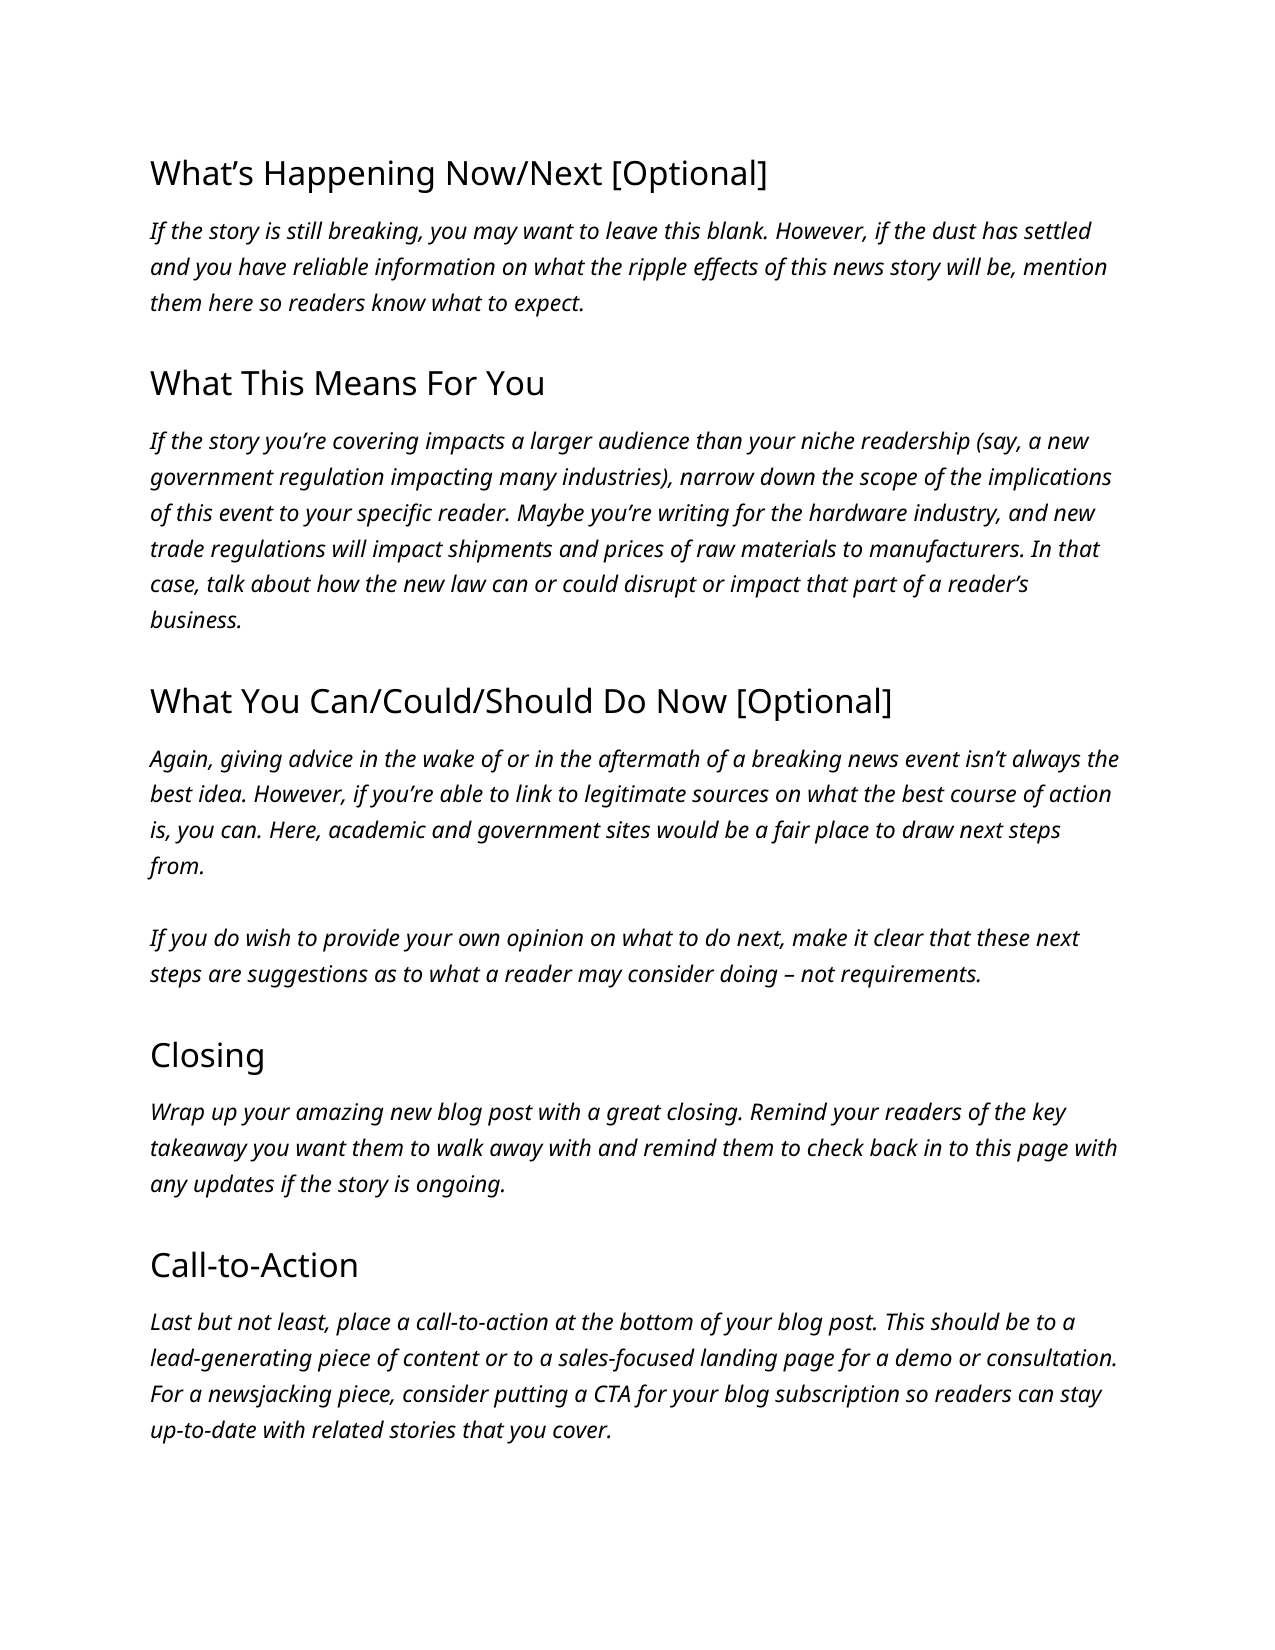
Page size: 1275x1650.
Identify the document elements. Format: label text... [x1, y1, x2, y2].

text Wrap up your amazing new blog post with a great closing. Remind your readers of the key takeaway you want them to walk away with and remind them to check back in to this page with any updates if the story is ongoing. [150, 1096, 1125, 1199]
text If the story you’re covering impacts a larger audience than your niche readership (say, a new government regulation impacting many industries), narrow down the scope of the implications of this event to your specific reader. Maybe you’re writing for the hardware industry, and new trade regulations will impact shipments and prices of raw materials to manufacturers. In that case, talk about how the new law can or could disrupt or impact that part of a reader’s business. [150, 425, 1125, 636]
text If the story is still breaking, you may want to leave this blank. However, if the dust has settled and you have reliable information on what the ripple effects of this news story will be, mention them here so readers know what to expect. [150, 215, 1125, 318]
text If you do wish to provide your own opinion on what to do next, make it clear that these next steps are suggestions as to what a reader may consider doing – not requirements. [150, 922, 1125, 989]
subtitle What This Means For You [150, 360, 1125, 405]
subtitle What You Can/Could/Should Do Now [Optional] [150, 678, 1125, 723]
subtitle Closing [150, 1032, 1125, 1077]
text Last but not least, place a call-to-action at the bottom of your blog post. This should be to a lead-generating piece of content or to a sales-focused landing page for a demo or consultation. For a newsjacking piece, consider putting a CTA for your blog subscription so readers can stay up-to-date with related stories that you cover. [150, 1306, 1125, 1445]
subtitle Call-to-Action [150, 1242, 1125, 1287]
text Again, giving advice in the wake of or in the aftermath of a breaking news event isn’t always the best idea. However, if you’re able to link to legitimate sources on what the best course of action is, you can. Here, academic and government sites would be a fair place to draw next steps from. [150, 742, 1125, 882]
subtitle What’s Happening Now/Next [Optional] [150, 150, 1125, 195]
